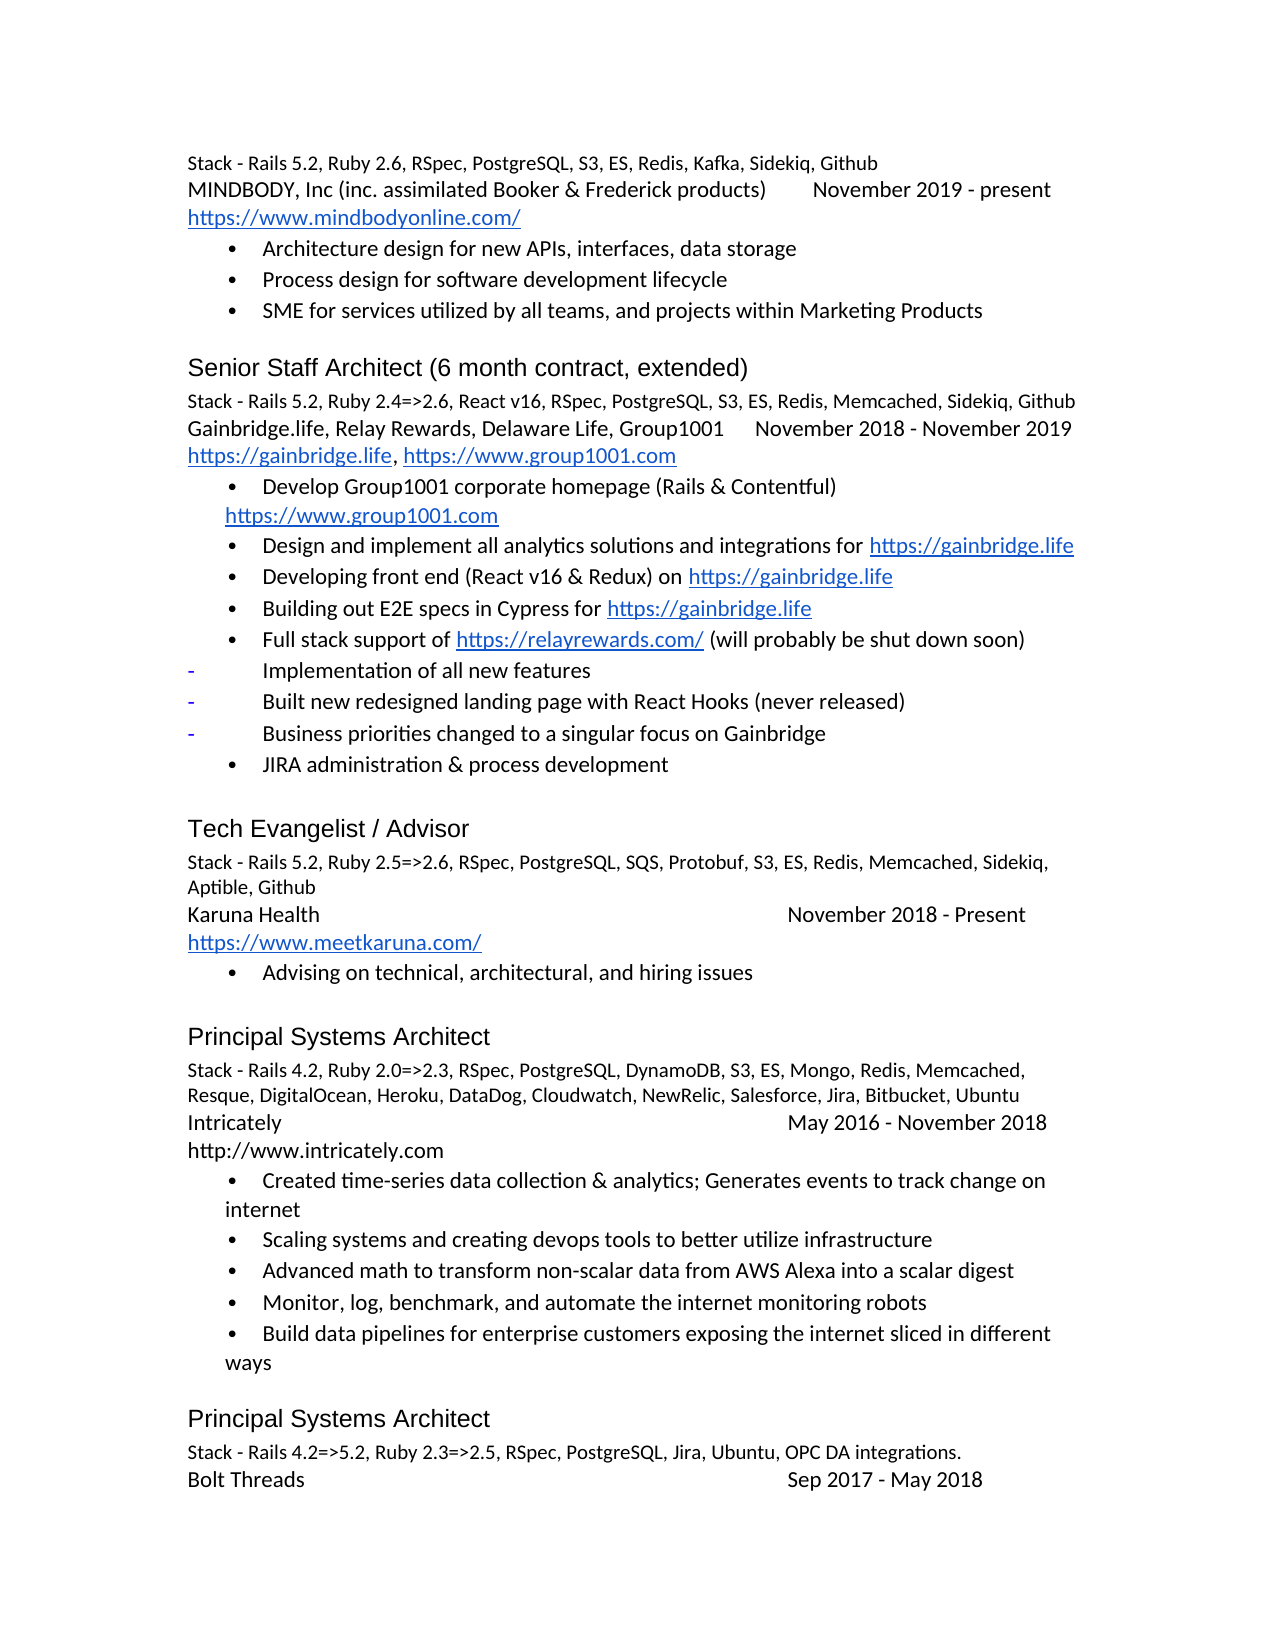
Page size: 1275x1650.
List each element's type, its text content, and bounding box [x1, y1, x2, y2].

list Building out E2E specs in Cypress for https://gainbridge.life [225, 591, 1087, 623]
list Built new redesigned landing page with React Hooks (never released) [187, 685, 1087, 716]
list Scaling systems and creating devops tools to better utilize infrastructure [225, 1223, 1087, 1254]
text Stack - Rails 4.2=>5.2, Ruby 2.3=>2.5, RSpec, PostgreSQL, Jira, Ubuntu, OPC DA integrations. [187, 1439, 1087, 1465]
text https://www.meetkaruna.com/ [187, 928, 1087, 956]
text MINDBODY, Inc (inc. assimilated Booker & Frederick products) November 2019 - present [187, 175, 1087, 203]
list Advanced math to transform non-scalar data from AWS Alexa into a scalar digest [225, 1254, 1087, 1286]
list JIRA administration & process development [225, 748, 1087, 779]
list Business priorities changed to a singular focus on Gainbridge [187, 716, 1087, 748]
subtitle Tech Evangelist / Advisor [187, 814, 1087, 843]
list Advising on technical, architectural, and hiring issues [225, 956, 1087, 987]
text Stack - Rails 5.2, Ruby 2.4=>2.6, React v16, RSpec, PostgreSQL, S3, ES, Redis, Memcached, Sidekiq, Github [187, 388, 1087, 414]
text Bolt Threads Sep 2017 - May 2018 [187, 1465, 1087, 1493]
text http://www.intricately.com [187, 1136, 1087, 1164]
subtitle Principal Systems Architect [187, 1404, 1087, 1433]
text https://www.mindbodyonline.com/ [187, 203, 1087, 231]
text https://gainbridge.life, https://www.group1001.com [187, 442, 1087, 470]
list Implementation of all new features [187, 654, 1087, 685]
list Build data pipelines for enterprise customers exposing the internet sliced in different ways [225, 1317, 1087, 1376]
text Intricately May 2016 - November 2018 [187, 1108, 1087, 1136]
list Develop Group1001 corporate homepage (Rails & Contentful) https://www.group1001.com [225, 470, 1087, 529]
list Design and implement all analytics solutions and integrations for https://gainbridge.life [225, 529, 1087, 560]
list Monitor, log, benchmark, and automate the internet monitoring robots [225, 1286, 1087, 1317]
list SME for services utilized by all teams, and projects within Marketing Products [225, 294, 1087, 325]
subtitle Principal Systems Architect [187, 1022, 1087, 1051]
text Karuna Health November 2018 - Present [187, 900, 1087, 928]
text Gainbridge.life, Relay Rewards, Delaware Life, Group1001 November 2018 - November 2019 [187, 414, 1087, 442]
list Process design for software development lifecycle [225, 263, 1087, 294]
list Created time-series data collection & analytics; Generates events to track change on internet [225, 1164, 1087, 1223]
subtitle Senior Staff Architect (6 month contract, extended) [187, 353, 1087, 382]
text Stack - Rails 5.2, Ruby 2.6, RSpec, PostgreSQL, S3, ES, Redis, Kafka, Sidekiq, Github [187, 150, 1087, 175]
text Stack - Rails 5.2, Ruby 2.5=>2.6, RSpec, PostgreSQL, SQS, Protobuf, S3, ES, Redis, Memcached, Sidekiq, Aptible, Github [187, 849, 1087, 900]
list Architecture design for new APIs, interfaces, data storage [225, 231, 1087, 263]
list Full stack support of https://relayrewards.com/ (will probably be shut down soon) [225, 623, 1087, 654]
list Developing front end (React v16 & Redux) on https://gainbridge.life [225, 560, 1087, 591]
text Stack - Rails 4.2, Ruby 2.0=>2.3, RSpec, PostgreSQL, DynamoDB, S3, ES, Mongo, Redis, Memcached, Resque, DigitalOcean, Heroku, DataDog, Cloudwatch, NewRelic, Salesforce, Jira, Bitbucket, Ubuntu [187, 1057, 1087, 1108]
